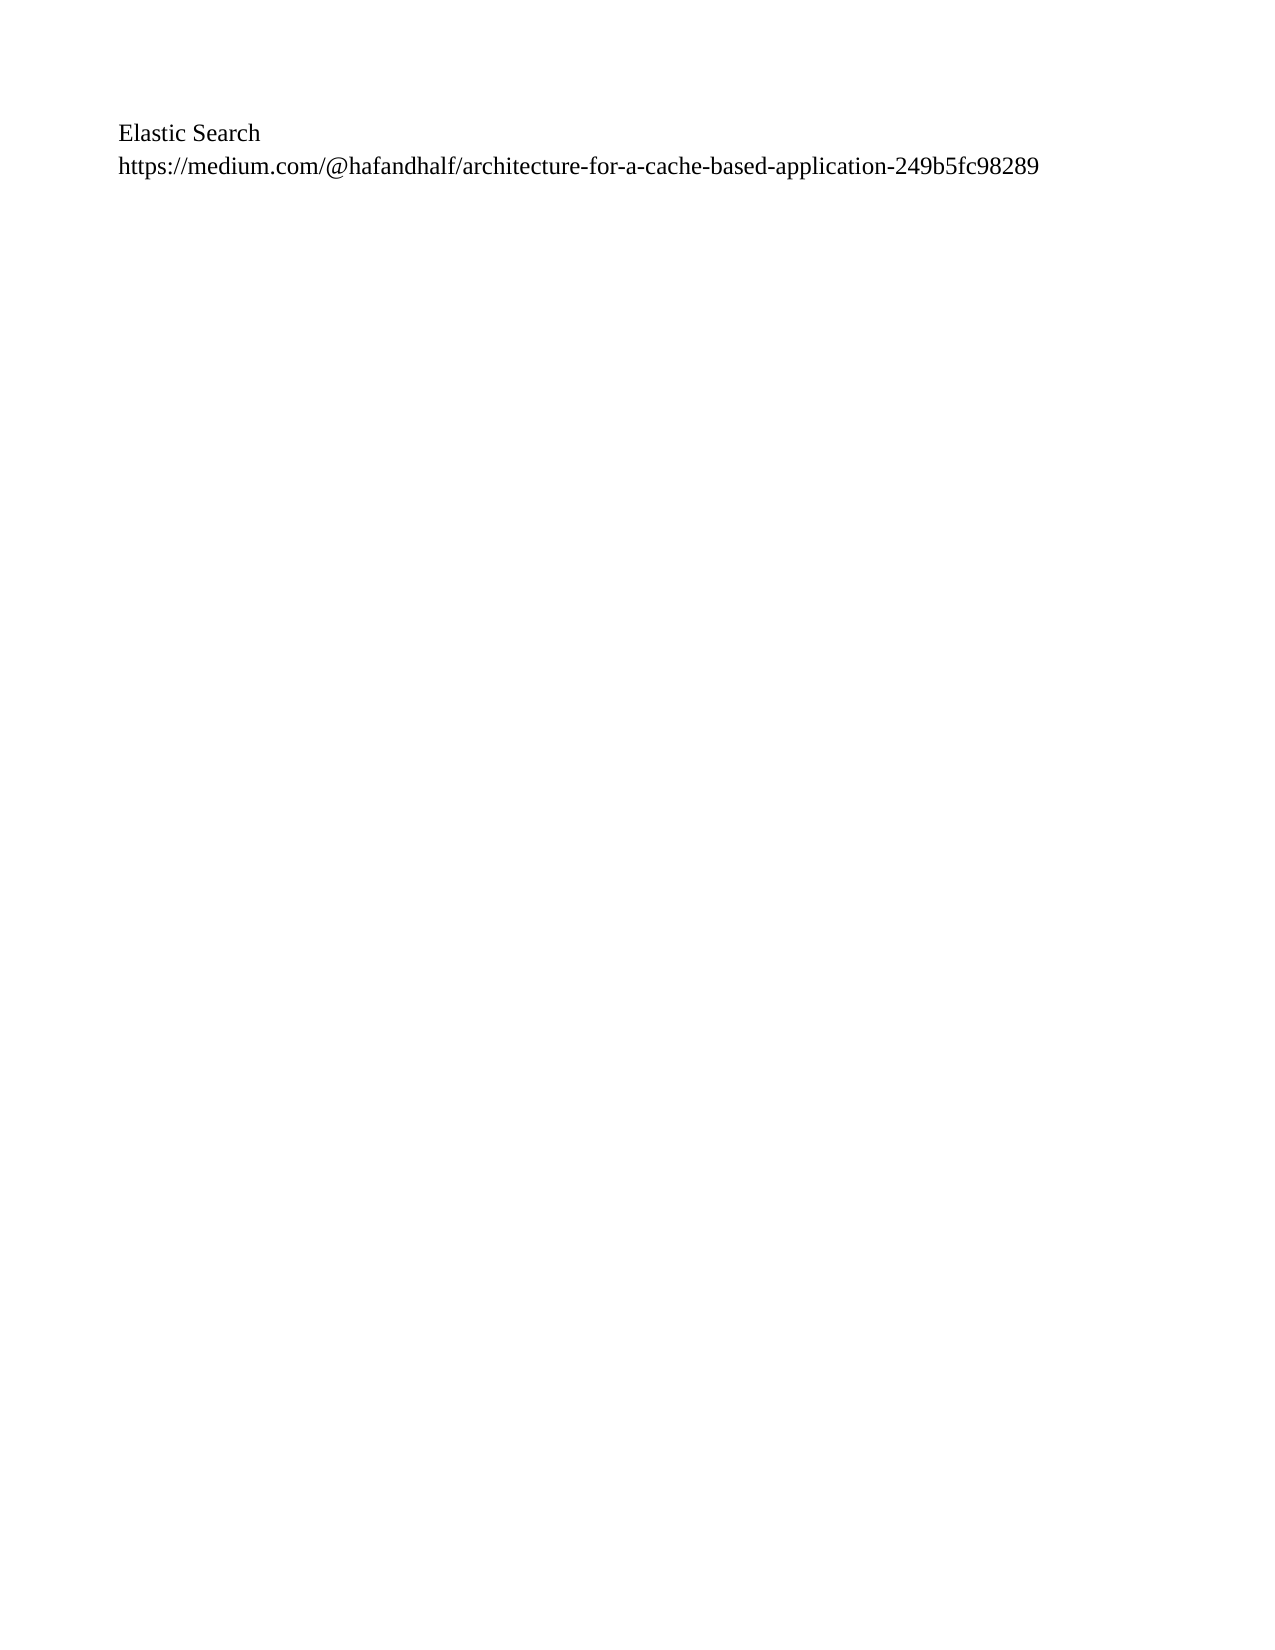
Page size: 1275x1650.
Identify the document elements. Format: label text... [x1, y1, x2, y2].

text Elastic Search https://medium.com/@hafandhalf/architecture-for-a-cache-based-application-249b5fc98289 [118, 118, 1157, 180]
